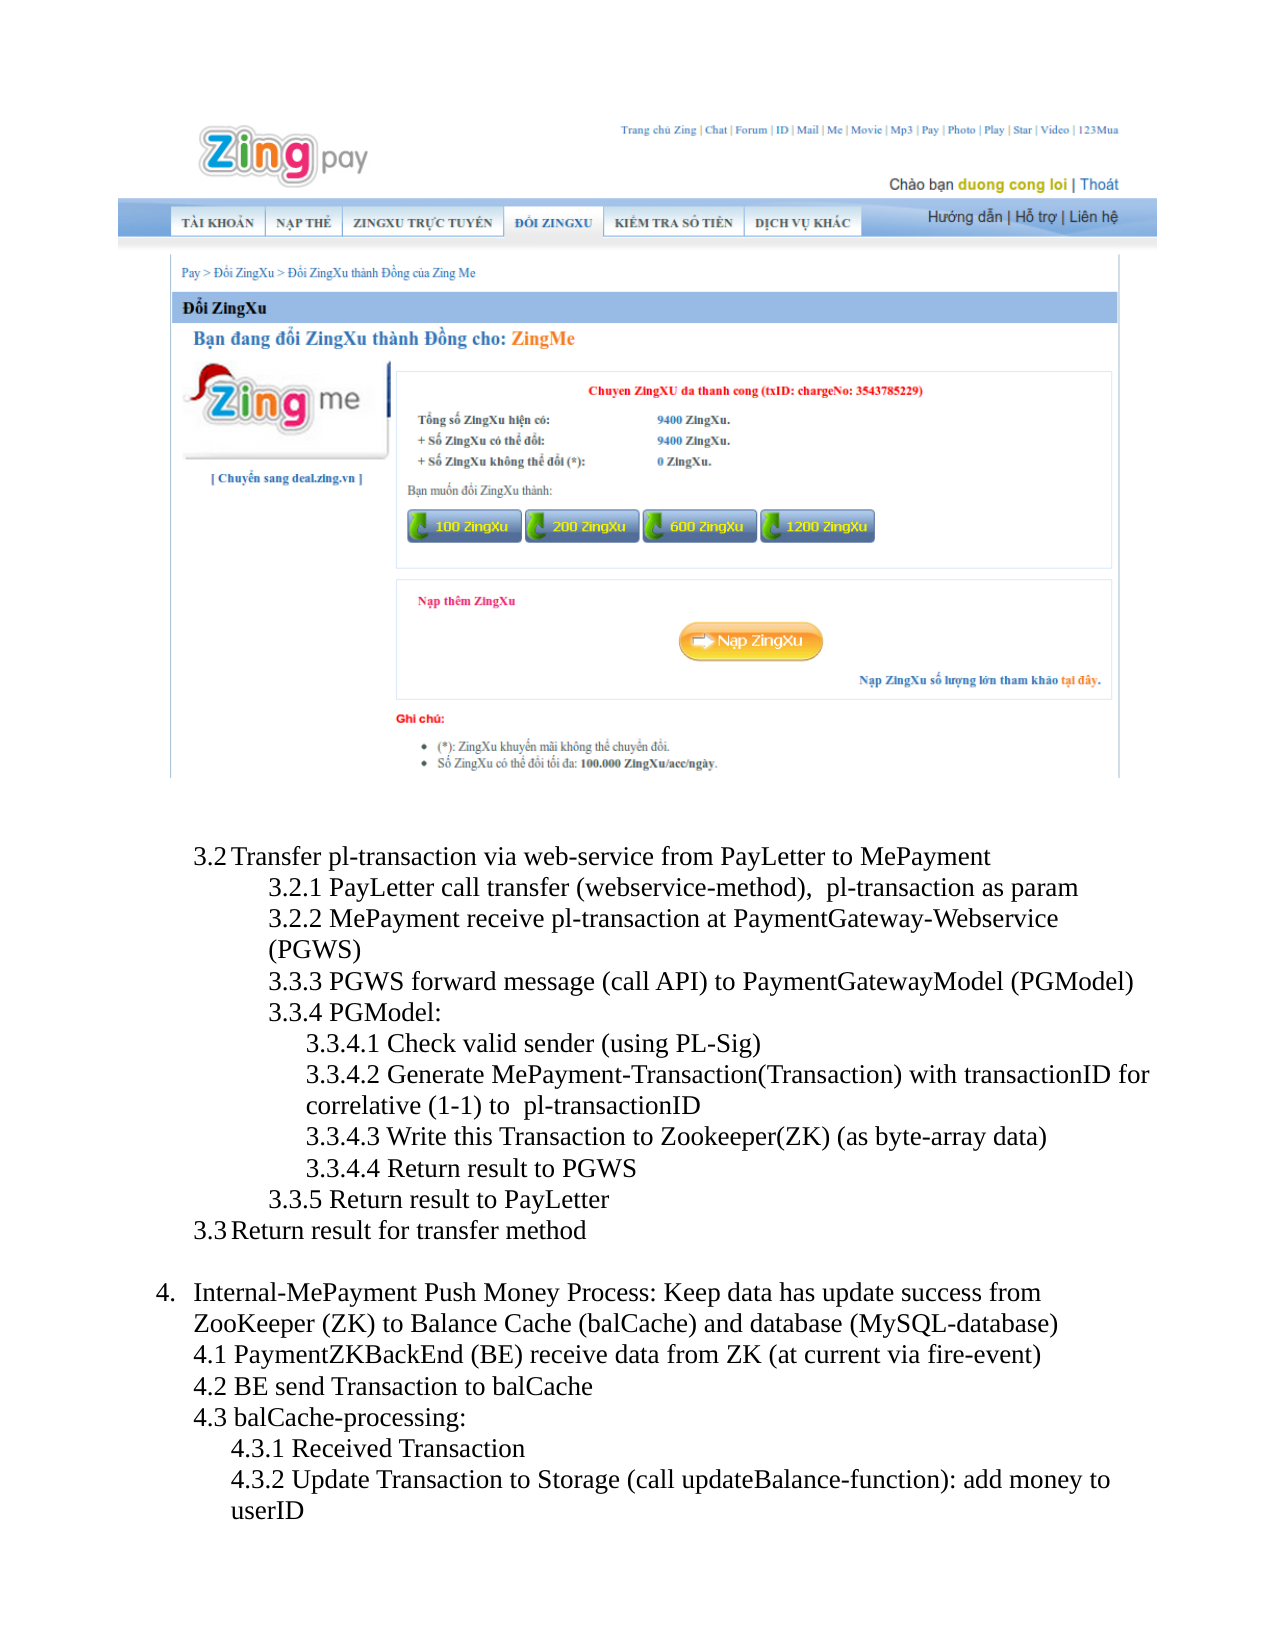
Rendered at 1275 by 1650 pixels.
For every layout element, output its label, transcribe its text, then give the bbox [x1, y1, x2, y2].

picture [118, 118, 1157, 778]
list 4.3 balCache-processing: [156, 1401, 1157, 1432]
list 4.3.1 Received Transaction [193, 1432, 1157, 1463]
list 3.3.4.2 Generate MePayment-Transaction(Transaction) with transactionID for correlative (1-1) to pl-transactionID [268, 1058, 1157, 1121]
list 3.3.3 PGWS forward message (call API) to PaymentGatewayModel (PGModel) [231, 965, 1157, 996]
list 4.3.2 Update Transaction to Storage (call updateBalance-function): add money to userID [193, 1463, 1157, 1525]
list 3.3.4.4 Return result to PGWS [268, 1152, 1157, 1183]
list Internal-MePayment Push Money Process: Keep data has update success from ZooKeeper (ZK) to Balance Cache (balCache) and database (MySQL-database) [156, 1276, 1157, 1338]
list Return result for transfer method [193, 1214, 1157, 1245]
list 3.2.2 MePayment receive pl-transaction at PaymentGateway-Webservice (PGWS) [231, 902, 1157, 965]
list Transfer pl-transaction via web-service from PayLetter to MePayment [193, 840, 1157, 871]
list 4.1 PaymentZKBackEnd (BE) receive data from ZK (at current via fire-event) [156, 1338, 1157, 1370]
list 3.3.4.1 Check valid sender (using PL-Sig) [268, 1027, 1157, 1058]
list 3.3.4 PGModel: [231, 996, 1157, 1027]
list 3.2.1 PayLetter call transfer (webservice-method), pl-transaction as param [231, 871, 1157, 902]
list 3.3.4.3 Write this Transaction to Zookeeper(ZK) (as byte-array data) [268, 1121, 1157, 1152]
list 3.3.5 Return result to PayLetter [231, 1183, 1157, 1214]
list 4.2 BE send Transaction to balCache [156, 1370, 1157, 1401]
